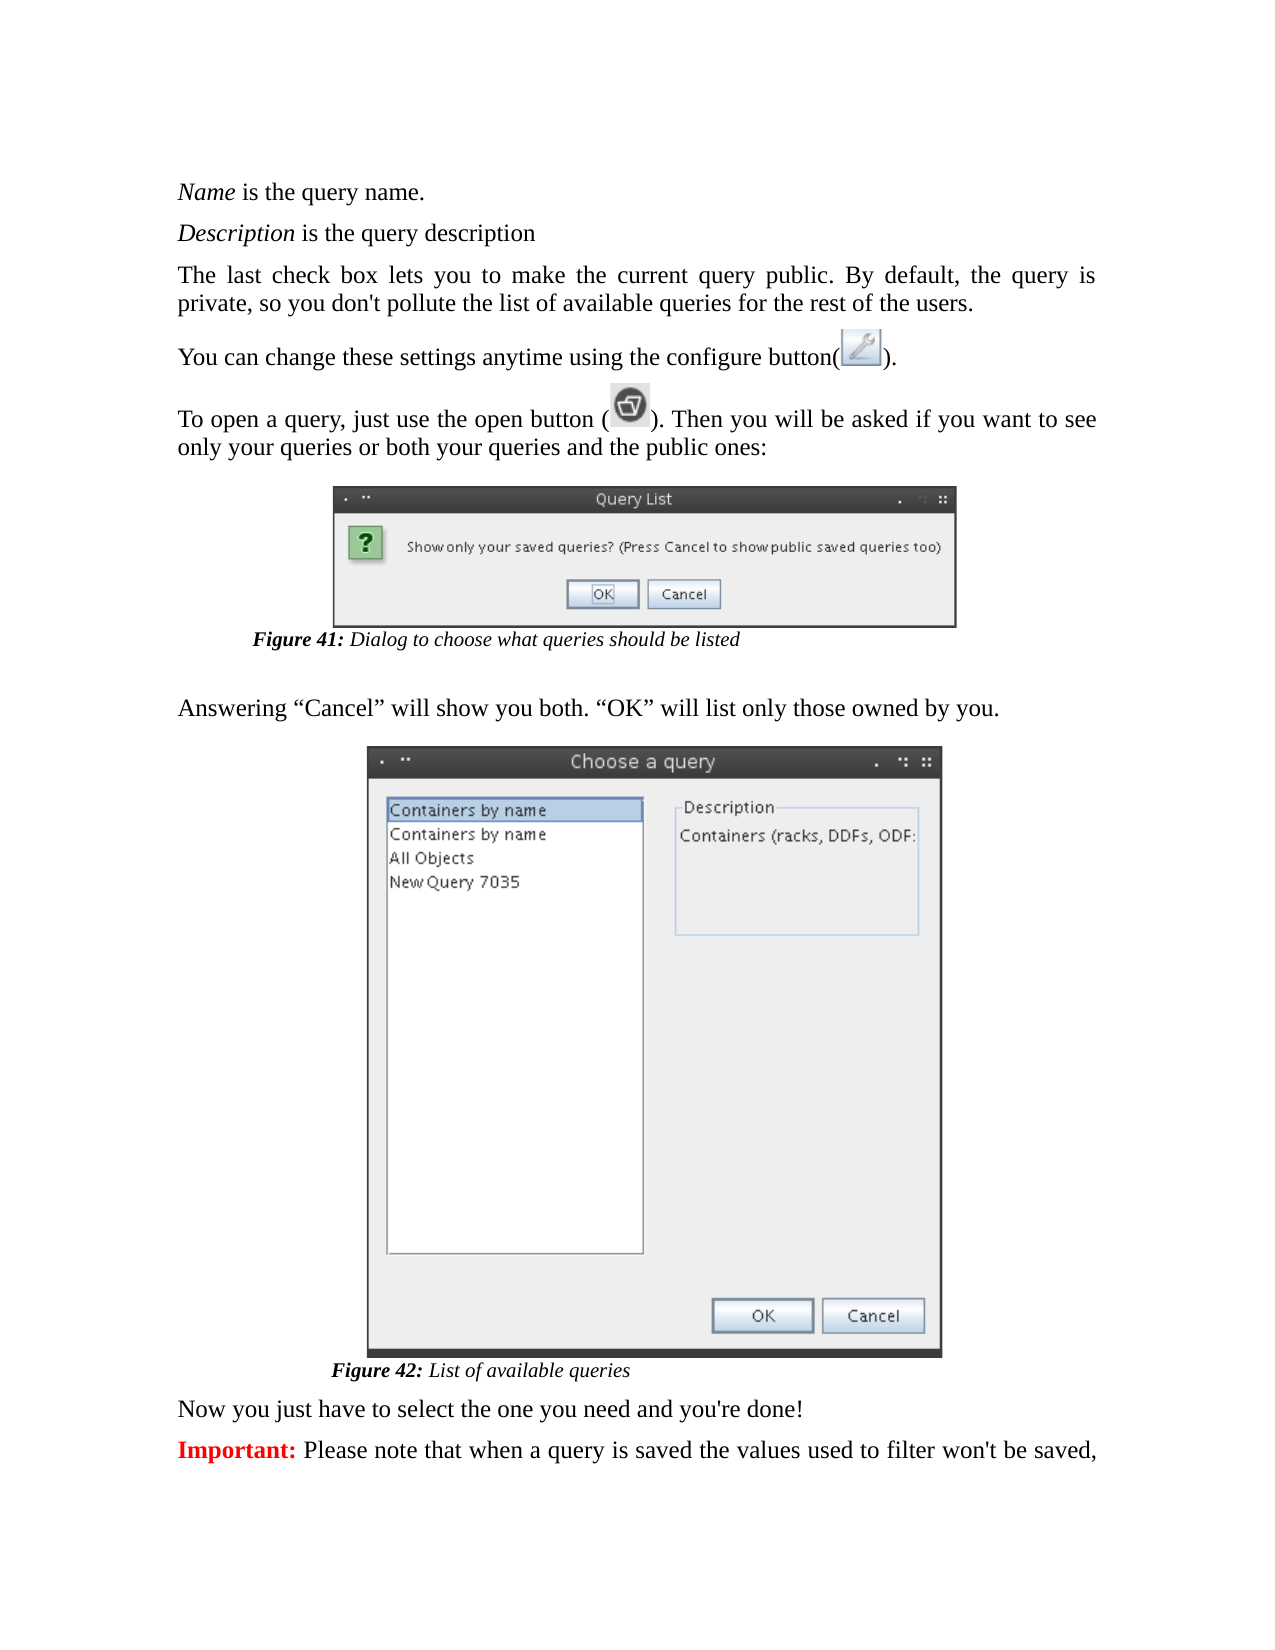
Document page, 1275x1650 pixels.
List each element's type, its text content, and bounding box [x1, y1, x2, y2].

picture [840, 329, 883, 366]
picture [366, 746, 943, 1358]
list List of available queries [331, 747, 944, 1382]
text Important: Please note that when a query is saved the values used to filter won't be saved, [177, 1436, 1098, 1464]
list Dialog to choose what queries should be listed [252, 486, 1023, 651]
text To open a query, just use the open button (). Then you will be asked if you want to see only your queries or both your queries and the public ones: [177, 383, 1098, 461]
picture [332, 486, 957, 628]
text Name is the query name. [177, 177, 1098, 206]
text Answering “Cancel” will show you both. “OK” will list only those owned by you. [177, 693, 1098, 722]
text Description is the query description [177, 218, 1098, 247]
picture [610, 383, 651, 427]
text The last check box lets you to make the current query public. By default, the query is private, so you don't pollute the list of available queries for the rest of the users. [177, 260, 1098, 317]
text Now you just have to select the one you need and you're done! [177, 1394, 1098, 1423]
text You can change these settings anytime using the configure button(). [177, 330, 1098, 371]
